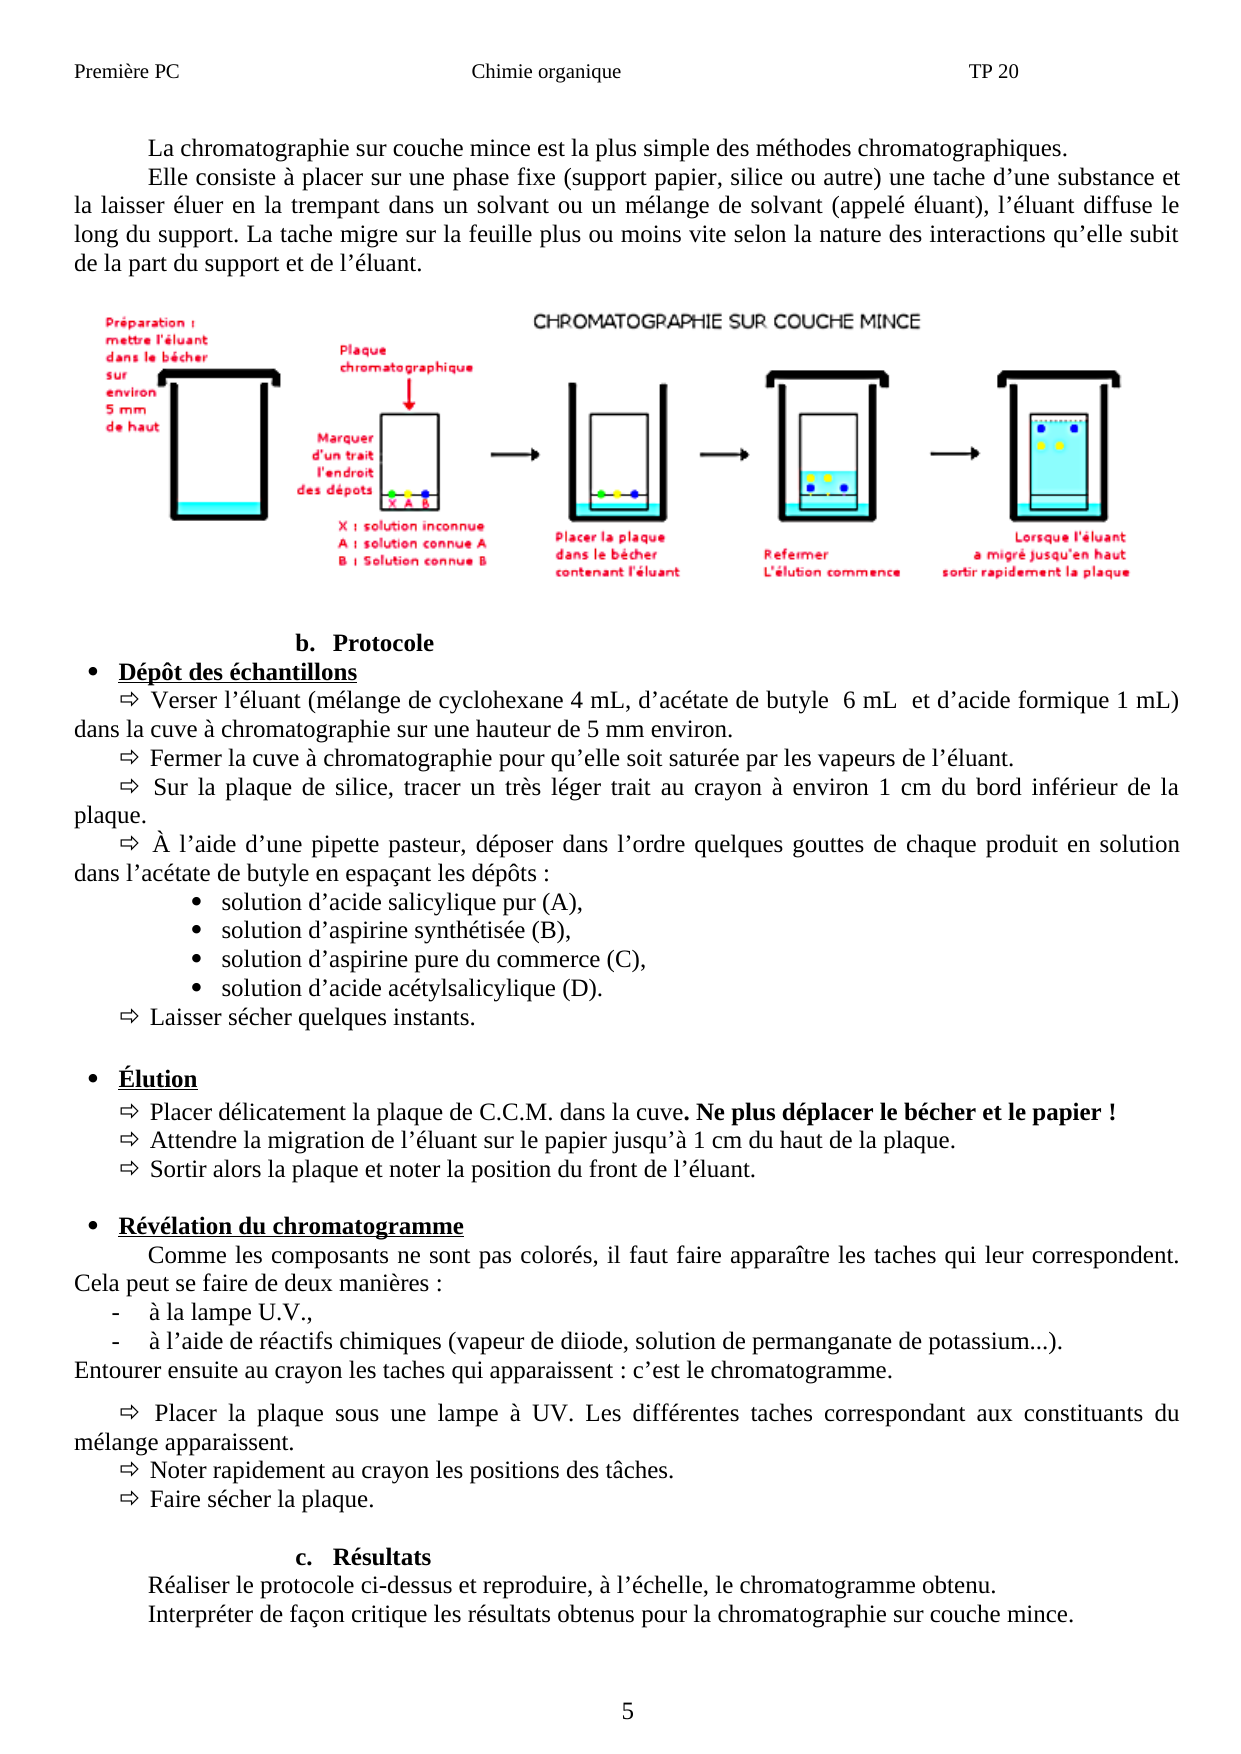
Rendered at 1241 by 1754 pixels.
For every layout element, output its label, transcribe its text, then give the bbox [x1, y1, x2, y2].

list solution d’aspirine synthétisée (B), [133, 916, 1181, 944]
text Comme les composants ne sont pas colorés, il faut faire apparaître les taches qui leur correspondent. Cela peut se faire de deux manières : [74, 1240, 1181, 1297]
text  À l’aide d’une pipette pasteur, déposer dans l’ordre quelques gouttes de chaque produit en solution dans l’acétate de butyle en espaçant les dépôts : [74, 829, 1181, 887]
list Résultats [295, 1542, 1181, 1570]
list Élution [89, 1064, 1181, 1092]
list solution d’acide acétylsalicylique (D). [133, 973, 1181, 1002]
text  Sur la plaque de silice, tracer un très léger trait au crayon à environ 1 cm du bord inférieur de la plaque. [74, 772, 1181, 829]
text  Faire sécher la plaque. [74, 1484, 1181, 1513]
list Réaliser le protocole ci-dessus et reproduire, à l’échelle, le chromatogramme obtenu. [148, 1570, 1181, 1599]
text Elle consiste à placer sur une phase fixe (support papier, silice ou autre) une tache d’une substance et la laisser éluer en la trempant dans un solvant ou un mélange de solvant (appelé éluant), l’éluant diffuse le long du support. La tache migre sur la feuille plus ou moins vite selon la nature des interactions qu’elle subit de la part du support et de l’éluant. [74, 162, 1181, 277]
list à l’aide de réactifs chimiques (vapeur de diiode, solution de permanganate de potassium...). [111, 1326, 1181, 1355]
text  Laisser sécher quelques instants. [74, 1002, 1181, 1031]
text  Placer la plaque sous une lampe à UV. Les différentes taches correspondant aux constituants du mélange apparaissent. [74, 1398, 1181, 1455]
text  Noter rapidement au crayon les positions des tâches. [74, 1455, 1181, 1484]
list solution d’acide salicylique pur (A), [133, 887, 1181, 916]
list Révélation du chromatogramme [89, 1211, 1181, 1240]
text Entourer ensuite au crayon les taches qui apparaissent : c’est le chromatogramme. [74, 1355, 1181, 1383]
picture [101, 291, 1154, 600]
list Interpréter de façon critique les résultats obtenus pour la chromatographie sur couche mince. [148, 1599, 1181, 1628]
text  Sortir alors la plaque et noter la position du front de l’éluant. [74, 1154, 1181, 1183]
text  Attendre la migration de l’éluant sur le papier jusqu’à 1 cm du haut de la plaque. [74, 1125, 1181, 1154]
text  Verser l’éluant (mélange de cyclohexane 4 mL, d’acétate de butyle 6 mL et d’acide formique 1 mL) dans la cuve à chromatographie sur une hauteur de 5 mm environ. [74, 686, 1181, 743]
list solution d’aspirine pure du commerce (C), [133, 944, 1181, 973]
list Dépôt des échantillons [89, 657, 1181, 686]
text  Fermer la cuve à chromatographie pour qu’elle soit saturée par les vapeurs de l’éluant. [74, 743, 1181, 772]
text  Placer délicatement la plaque de C.C.M. dans la cuve. Ne plus déplacer le bécher et le papier ! [74, 1097, 1181, 1125]
list à la lampe U.V., [111, 1297, 1181, 1326]
list Protocole [295, 628, 1181, 657]
text La chromatographie sur couche mince est la plus simple des méthodes chromatographiques. [74, 133, 1181, 162]
